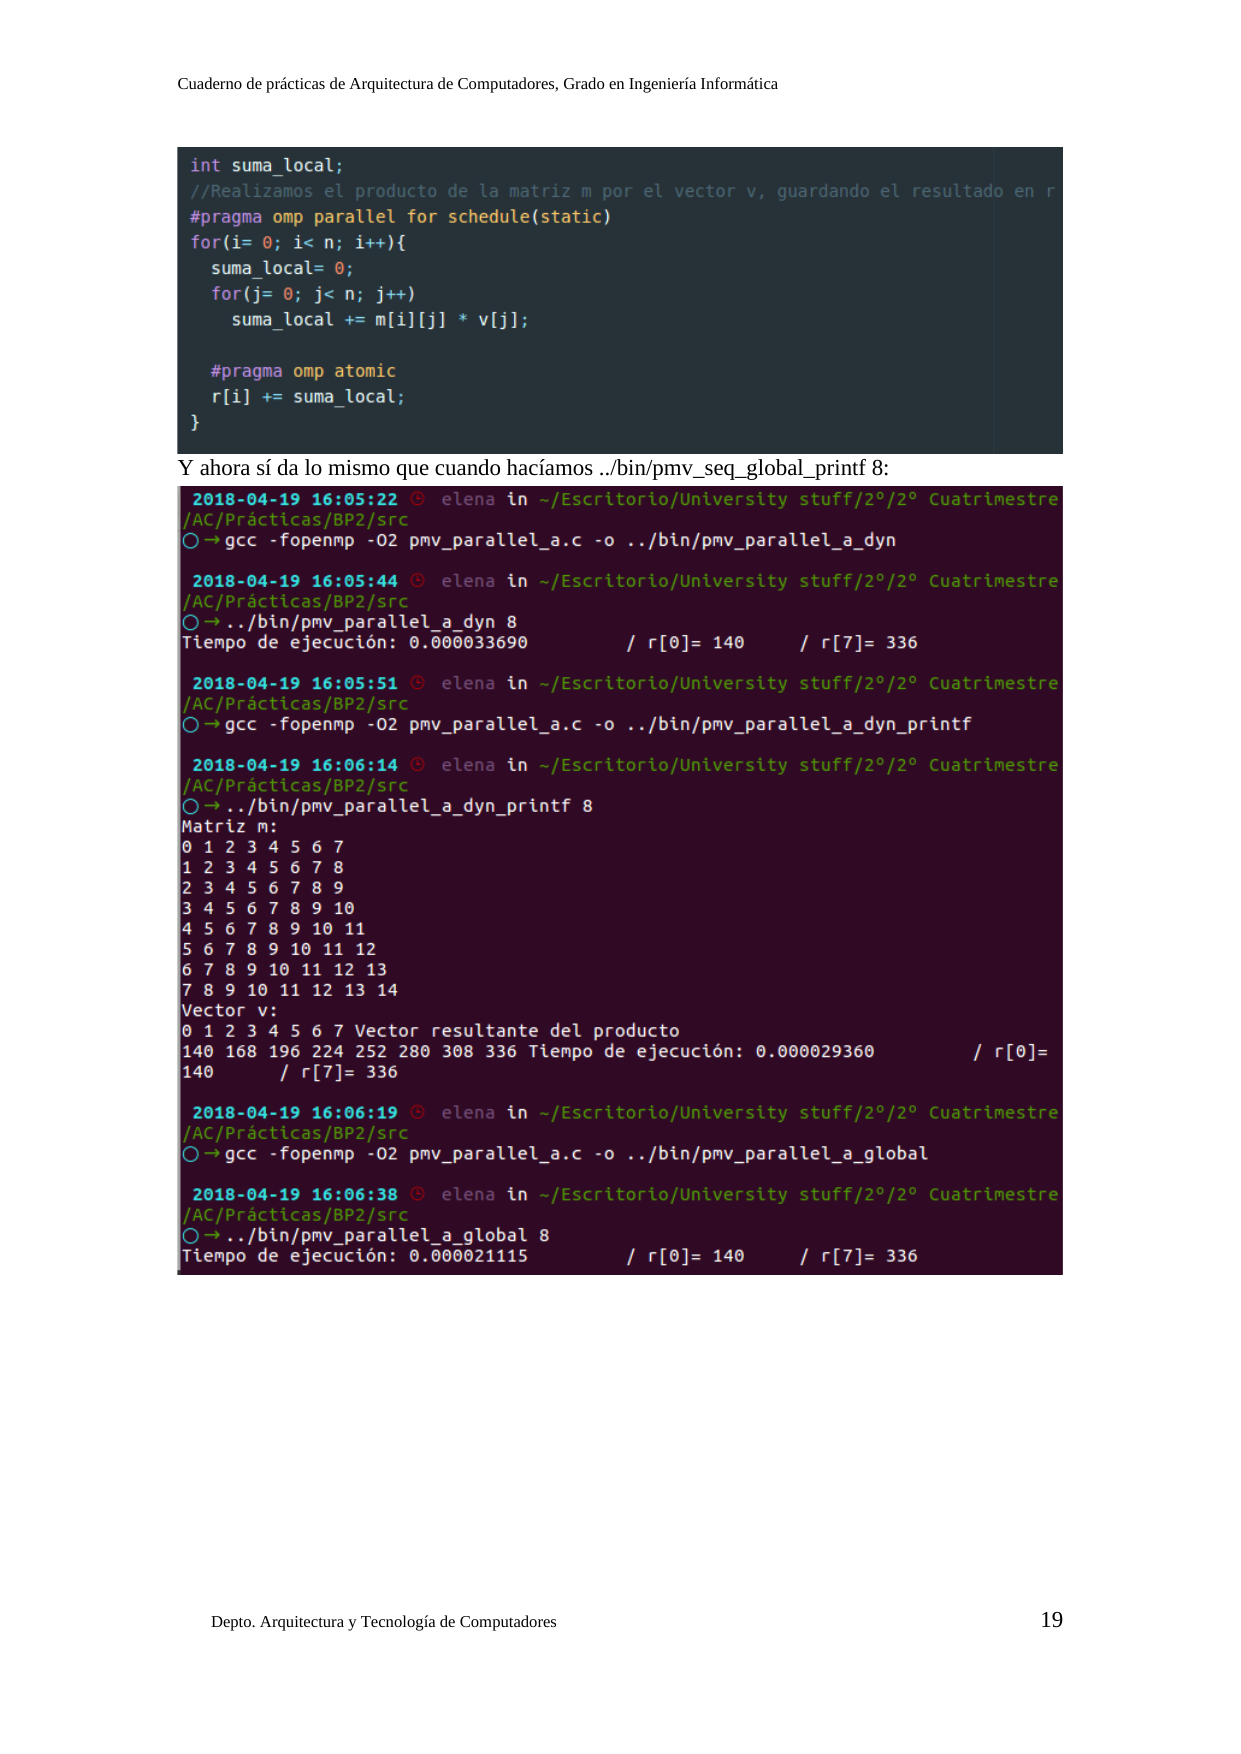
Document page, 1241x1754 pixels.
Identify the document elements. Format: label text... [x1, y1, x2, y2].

picture [177, 147, 1063, 454]
picture [177, 486, 1063, 1275]
list Y ahora sí da lo mismo que cuando hacíamos ../bin/pmv_seq_global_printf 8: [177, 454, 1063, 480]
